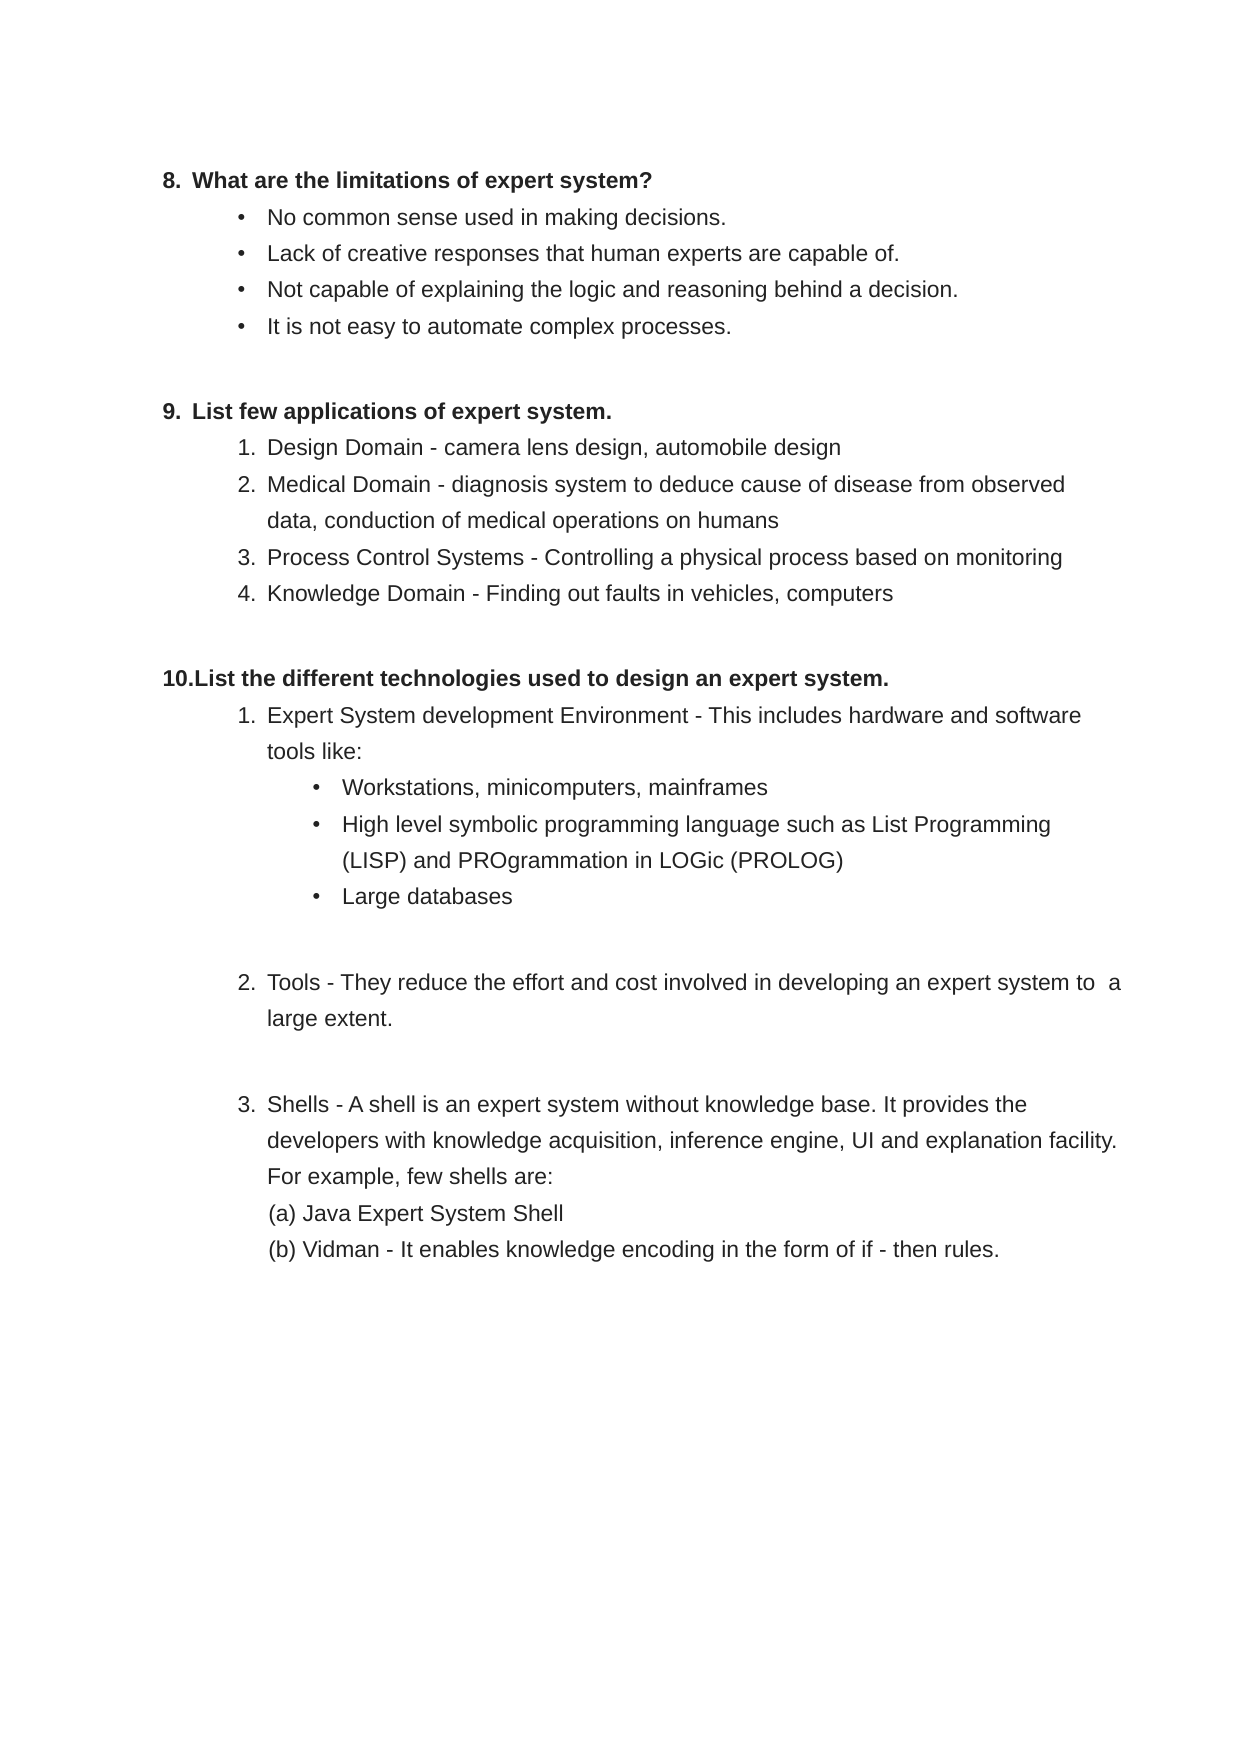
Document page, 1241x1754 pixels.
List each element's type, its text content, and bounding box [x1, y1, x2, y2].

text (a) Java Expert System Shell [268, 1199, 1122, 1226]
list Workstations, minicomputers, mainframes [312, 774, 1122, 801]
list Shells - A shell is an expert system without knowledge base. It provides the developers with knowledge acquisition, inference engine, UI and explanation facility. For example, few shells are: [237, 1091, 1122, 1189]
list Medical Domain - diagnosis system to deduce cause of disease from observed data, conduction of medical operations on humans [237, 471, 1122, 533]
text (b) Vidman - It enables knowledge encoding in the form of if - then rules. [268, 1236, 1122, 1262]
list High level symbolic programming language such as List Programming (LISP) and PROgrammation in LOGic (PROLOG) [312, 811, 1122, 873]
list Large databases [312, 883, 1122, 910]
list Tools - They reduce the effort and cost involved in developing an expert system to a large extent. [237, 969, 1122, 1031]
list List few applications of expert system. [162, 398, 1122, 424]
list Not capable of explaining the logic and reasoning behind a decision. [237, 276, 1122, 303]
list Design Domain - camera lens design, automobile design [237, 434, 1122, 461]
list List the different technologies used to design an expert system. [162, 665, 1122, 692]
list What are the limitations of expert system? [162, 167, 1122, 193]
list Lack of creative responses that human experts are capable of. [237, 240, 1122, 266]
list No common sense used in making decisions. [237, 203, 1122, 230]
list It is not easy to automate complex processes. [237, 313, 1122, 339]
list Expert System development Environment - This includes hardware and software tools like: [237, 702, 1122, 764]
list Process Control Systems - Controlling a physical process based on monitoring [237, 543, 1122, 570]
list Knowledge Domain - Finding out faults in vehicles, computers [237, 580, 1122, 606]
